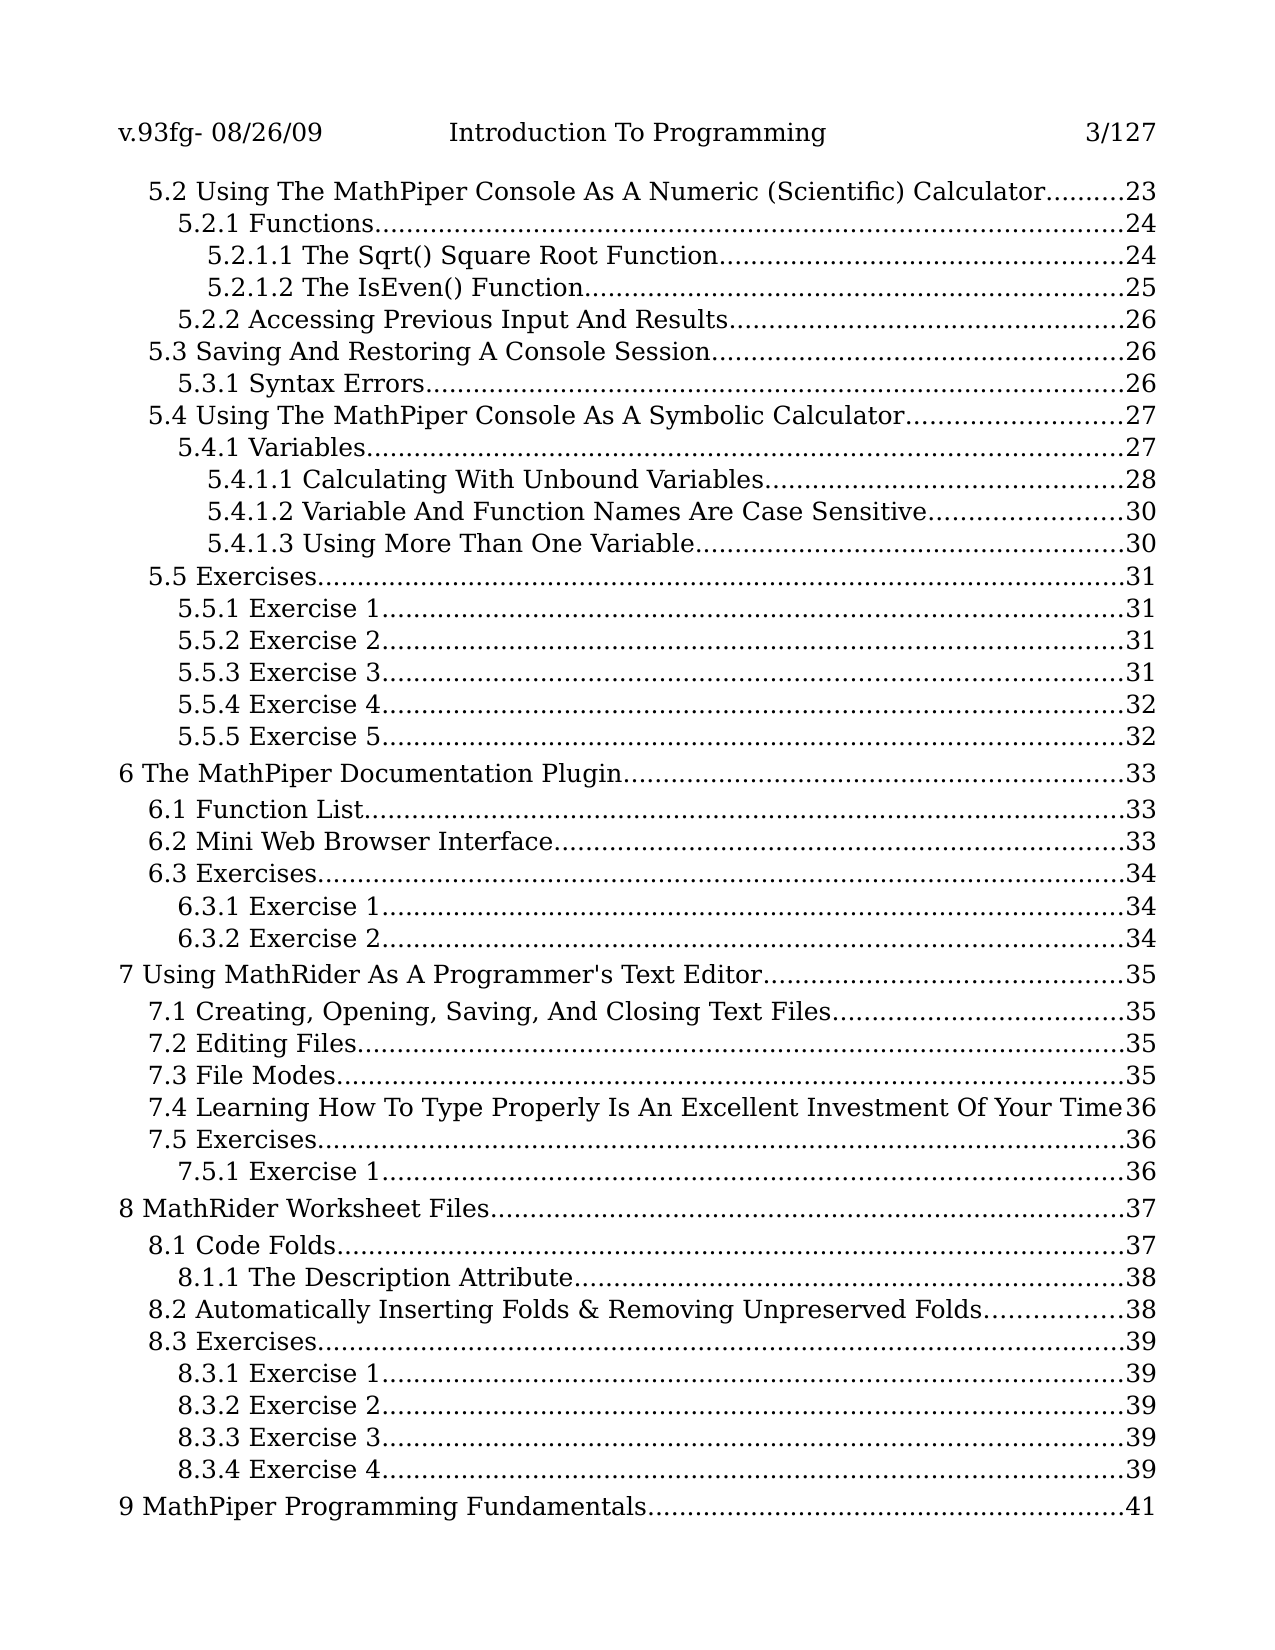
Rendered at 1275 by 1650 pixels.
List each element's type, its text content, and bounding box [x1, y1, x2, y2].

text 8.3.4 Exercise 4 39 [177, 1456, 1157, 1485]
text 5.5 Exercises 31 [148, 562, 1157, 591]
text 5.5.4 Exercise 4 32 [177, 690, 1157, 719]
text 5.5.3 Exercise 3 31 [177, 658, 1157, 687]
text 6.3 Exercises 34 [148, 860, 1157, 889]
text 7.5.1 Exercise 1 36 [177, 1158, 1157, 1187]
text 5.2.1 Functions 24 [177, 209, 1157, 238]
text 8.3.1 Exercise 1 39 [177, 1359, 1157, 1388]
text 7.3 File Modes 35 [148, 1061, 1157, 1091]
text 5.4.1.1 Calculating With Unbound Variables 28 [207, 466, 1157, 495]
text 6.3.2 Exercise 2 34 [177, 924, 1157, 953]
text 6 The MathPiper Documentation Plugin 33 [118, 759, 1157, 788]
text 5.5.2 Exercise 2 31 [177, 626, 1157, 655]
text 7 Using MathRider As A Programmer's Text Editor 35 [118, 961, 1157, 990]
text 9 MathPiper Programming Fundamentals 41 [118, 1492, 1157, 1521]
text 7.5 Exercises 36 [148, 1126, 1157, 1155]
text 8.3 Exercises 39 [148, 1327, 1157, 1356]
text 5.4 Using The MathPiper Console As A Symbolic Calculator 27 [148, 401, 1157, 431]
text 7.1 Creating, Opening, Saving, And Closing Text Files 35 [148, 997, 1157, 1026]
text 8.3.3 Exercise 3 39 [177, 1423, 1157, 1453]
text 5.2 Using The MathPiper Console As A Numeric (Scientific) Calculator 23 [148, 177, 1157, 206]
text 8.2 Automatically Inserting Folds & Removing Unpreserved Folds 38 [148, 1295, 1157, 1324]
text 5.3 Saving And Restoring A Console Session 26 [148, 337, 1157, 366]
text 6.3.1 Exercise 1 34 [177, 892, 1157, 921]
text 6.2 Mini Web Browser Interface 33 [148, 828, 1157, 857]
text 5.3.1 Syntax Errors 26 [177, 369, 1157, 398]
text 5.2.1.1 The Sqrt() Square Root Function 24 [207, 241, 1157, 270]
text 5.2.2 Accessing Previous Input And Results 26 [177, 305, 1157, 334]
text 8.1.1 The Description Attribute 38 [177, 1263, 1157, 1292]
text 5.4.1.2 Variable And Function Names Are Case Sensitive 30 [207, 498, 1157, 527]
text 7.4 Learning How To Type Properly Is An Excellent Investment Of Your Time 36 [148, 1093, 1157, 1123]
text 7.2 Editing Files 35 [148, 1029, 1157, 1058]
text 8.3.2 Exercise 2 39 [177, 1391, 1157, 1421]
text 5.2.1.2 The IsEven() Function 25 [207, 273, 1157, 302]
text 8 MathRider Worksheet Files 37 [118, 1194, 1157, 1223]
text 5.4.1 Variables 27 [177, 433, 1157, 463]
text 5.5.1 Exercise 1 31 [177, 594, 1157, 623]
text 6.1 Function List 33 [148, 796, 1157, 825]
text 5.4.1.3 Using More Than One Variable 30 [207, 530, 1157, 559]
text 8.1 Code Folds 37 [148, 1231, 1157, 1260]
text 5.5.5 Exercise 5 32 [177, 722, 1157, 751]
